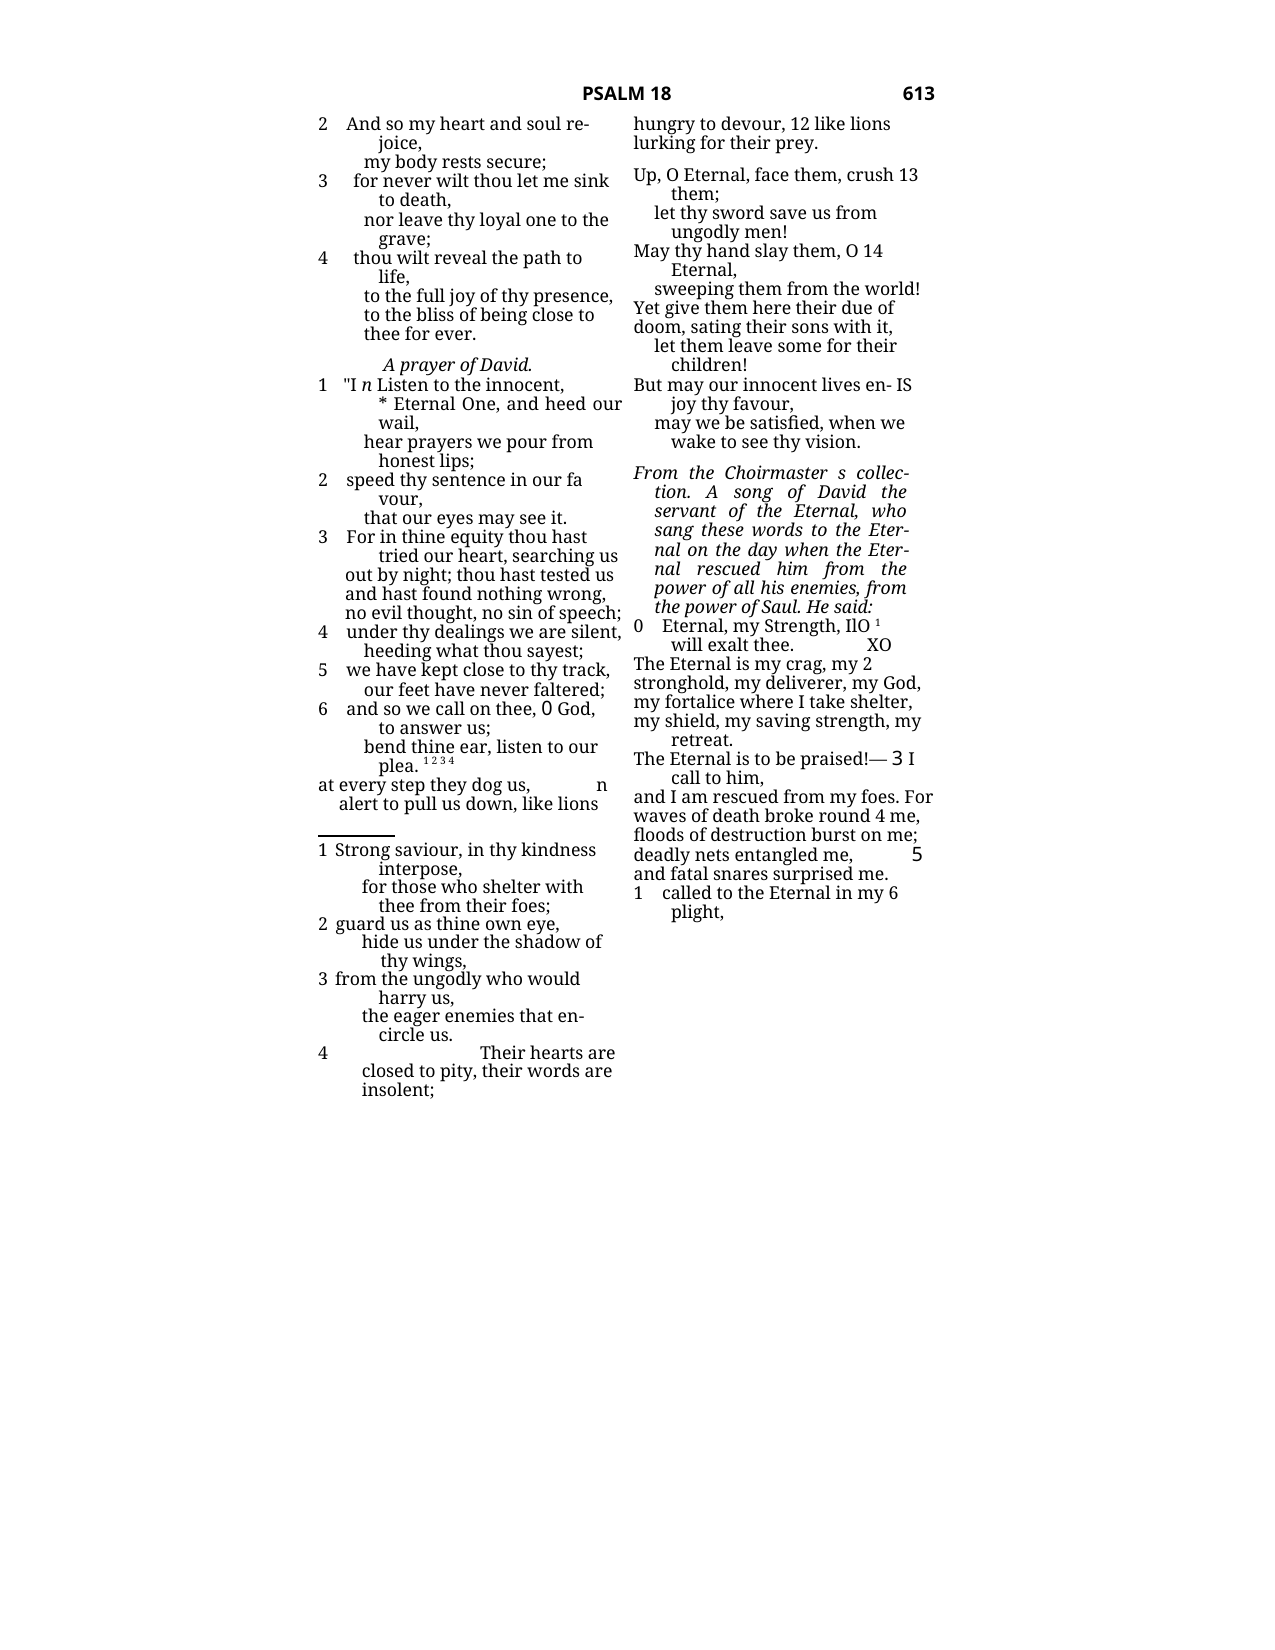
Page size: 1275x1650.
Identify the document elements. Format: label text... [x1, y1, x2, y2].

text The Eternal is to be praised!— 3 I call to him, [633, 750, 938, 788]
list called to the Eternal in my 6 [633, 884, 938, 903]
text life, [345, 268, 623, 287]
text hungry to devour, 12 like lions lurking for their prey. [633, 115, 938, 153]
list and so we call on thee, 0 God, [318, 700, 623, 719]
text Strong saviour, in thy kindness [318, 842, 623, 860]
text interpose, [378, 860, 623, 879]
text The Eternal is my crag, my 2 stronghold, my deliverer, my God, my fortalice where I take shelter, [633, 655, 938, 712]
text nor leave thy loyal one to the grave; [364, 211, 623, 249]
text deadly nets entangled me, 5 [633, 846, 938, 865]
text from the ungodly who would [318, 971, 623, 989]
text at every step they dog us, n [318, 776, 623, 795]
text alert to pull us down, like lions [318, 795, 623, 814]
list And so my heart and soul re­joice, [318, 115, 623, 153]
text to death, [345, 192, 623, 211]
text From the Choirmaster s collec­tion. A song of David the servant of the Eternal, who sang these words to the Eter­nal on the day when the Eter­nal rescued him from the power of all his enemies, from the power of Saul. He said: [633, 464, 909, 617]
text plight, [671, 903, 938, 922]
text to answer us; [345, 719, 623, 738]
list speed thy sentence in our fa­ [318, 471, 623, 490]
list Eternal, my Strength, IlO 1 [633, 617, 938, 636]
text hear prayers we pour from honest lips; [364, 433, 623, 471]
text and I am rescued from my foes. For waves of death broke round 4 me, [633, 788, 938, 827]
list we have kept close to thy track, [318, 662, 623, 681]
text let them leave some for their children! [654, 338, 938, 376]
text may we be satisfied, when we wake to see thy vision. [654, 414, 938, 452]
text my shield, my saving strength, my retreat. [633, 712, 938, 750]
text A prayer of David. [318, 357, 600, 376]
text bend thine ear, listen to our plea. [364, 738, 623, 776]
text hide us under the shadow of thy wings, [362, 934, 623, 971]
text * Eternal One, and heed our wail, [378, 395, 623, 433]
text the eager enemies that en­circle us. [362, 1008, 623, 1045]
list "I n Listen to the innocent, [318, 376, 623, 395]
text heeding what thou sayest; [364, 643, 623, 662]
list under thy dealings we are silent, [318, 623, 623, 643]
text May thy hand slay them, O 14 Eternal, [633, 242, 938, 280]
text and fatal snares surprised me. [633, 865, 938, 884]
text harry us, [378, 989, 623, 1008]
text will exalt thee. XO [671, 636, 938, 655]
text tried our heart, searching us out by night; thou hast tested us and hast found nothing wrong, no evil thought, no sin of speech; [345, 547, 623, 623]
list for never wilt thou let me sink [318, 173, 623, 192]
text But may our innocent lives en- IS joy thy favour, [633, 376, 938, 414]
text my body rests secure; [364, 153, 623, 173]
text that our eyes may see it. [364, 509, 623, 528]
text guard us as thine own eye, [318, 916, 623, 934]
text to the full joy of thy presence, to the bliss of being close to thee for ever. [364, 287, 623, 344]
list For in thine equity thou hast [318, 528, 623, 547]
list thou wilt reveal the path to [318, 249, 623, 268]
text our feet have never faltered; [364, 681, 623, 700]
text for those who shelter with thee from their foes; [362, 879, 623, 916]
text floods of destruction burst on me; [633, 827, 938, 846]
text sweeping them from the world! Yet give them here their due of doom, sating their sons with it, [633, 280, 938, 338]
text vour, [345, 490, 623, 509]
text Up, O Eternal, face them, crush 13 them; [633, 166, 938, 204]
text Their hearts are closed to pity, their words are insolent; [318, 1045, 623, 1100]
text let thy sword save us from ungodly men! [654, 204, 938, 242]
